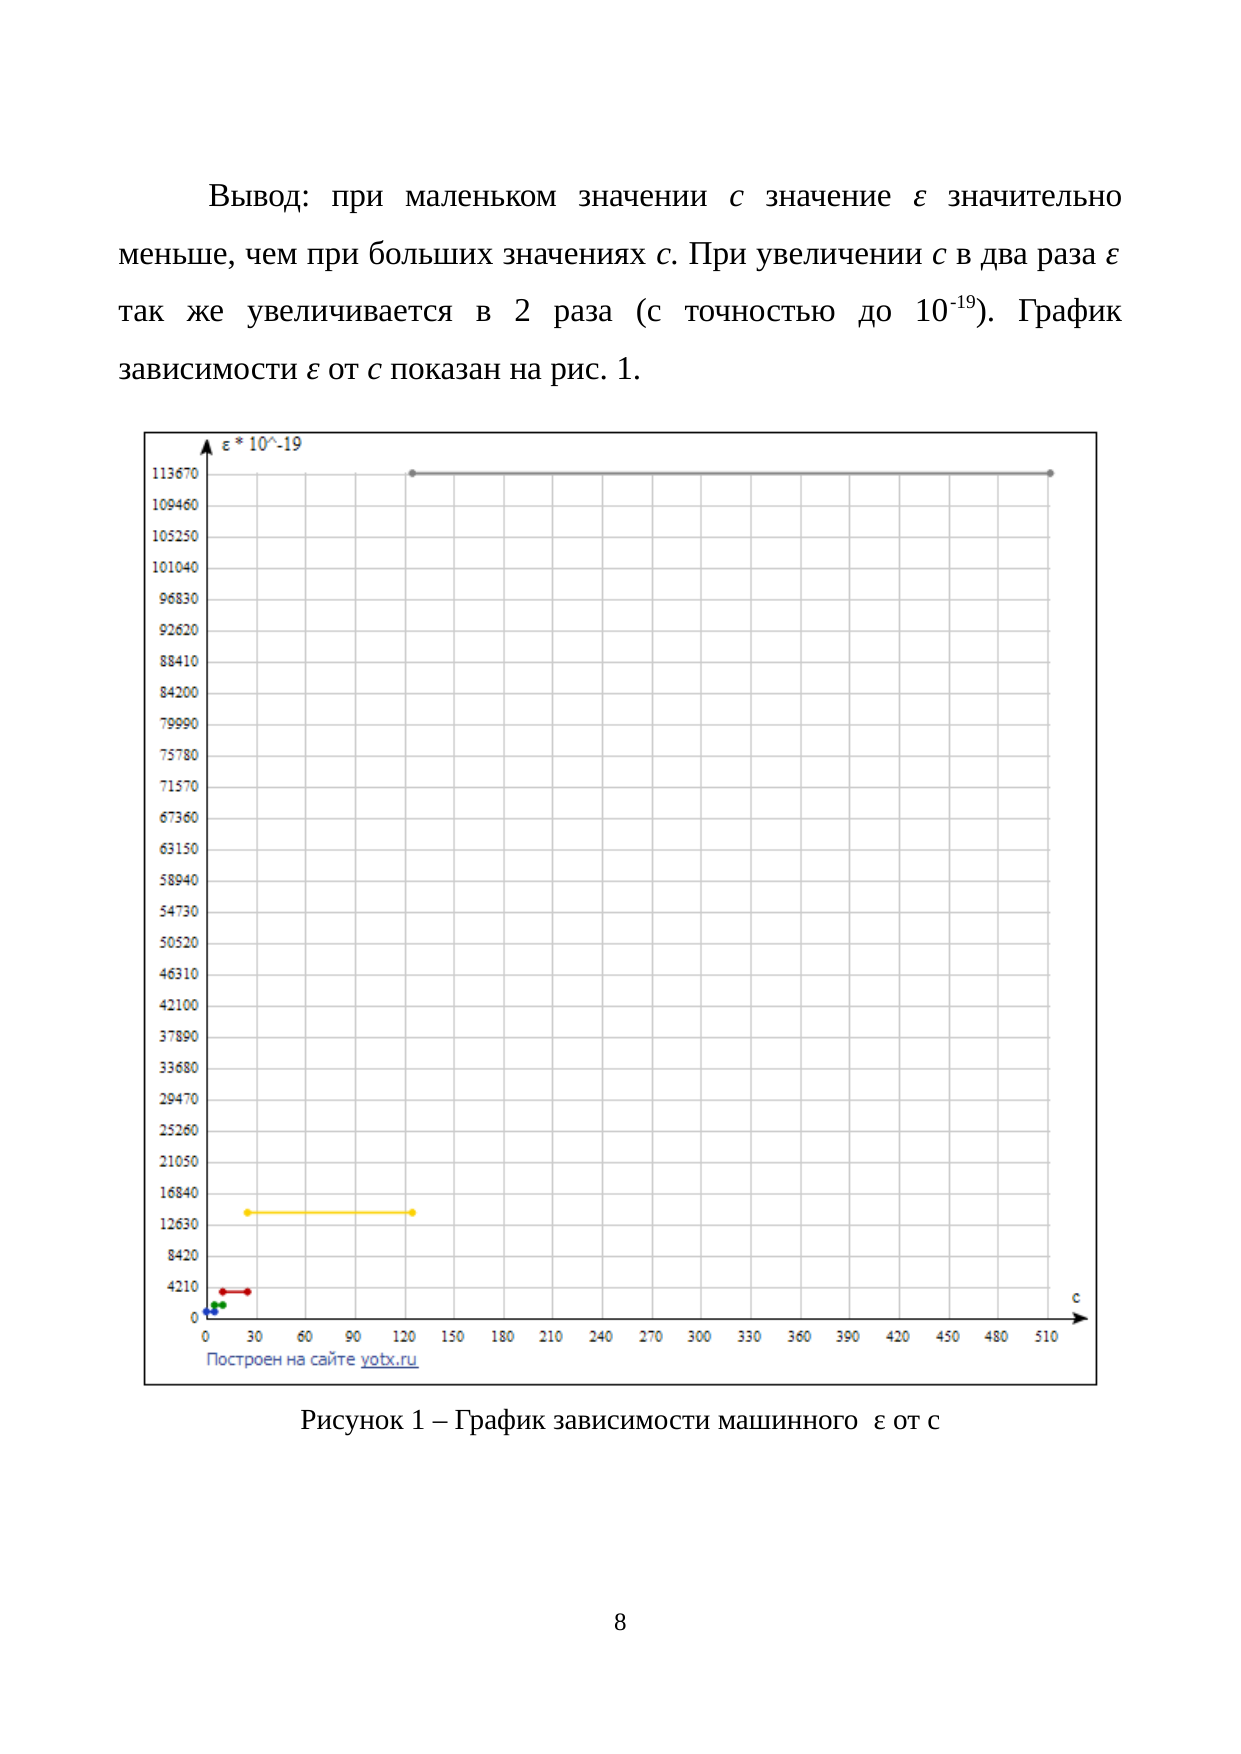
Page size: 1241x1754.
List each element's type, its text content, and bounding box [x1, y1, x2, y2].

text Вывод: при маленьком значении c значение ε значительно меньше, чем при больших значениях c. При увеличении c в два раза ε так же увеличивается в 2 раза (с точностью до 10-19). График зависимости ε от c показан на рис. 1. [118, 176, 1122, 386]
picture [130, 418, 1110, 1403]
text Рисунок 1 – График зависимости машинного ε от c [130, 1403, 1110, 1436]
